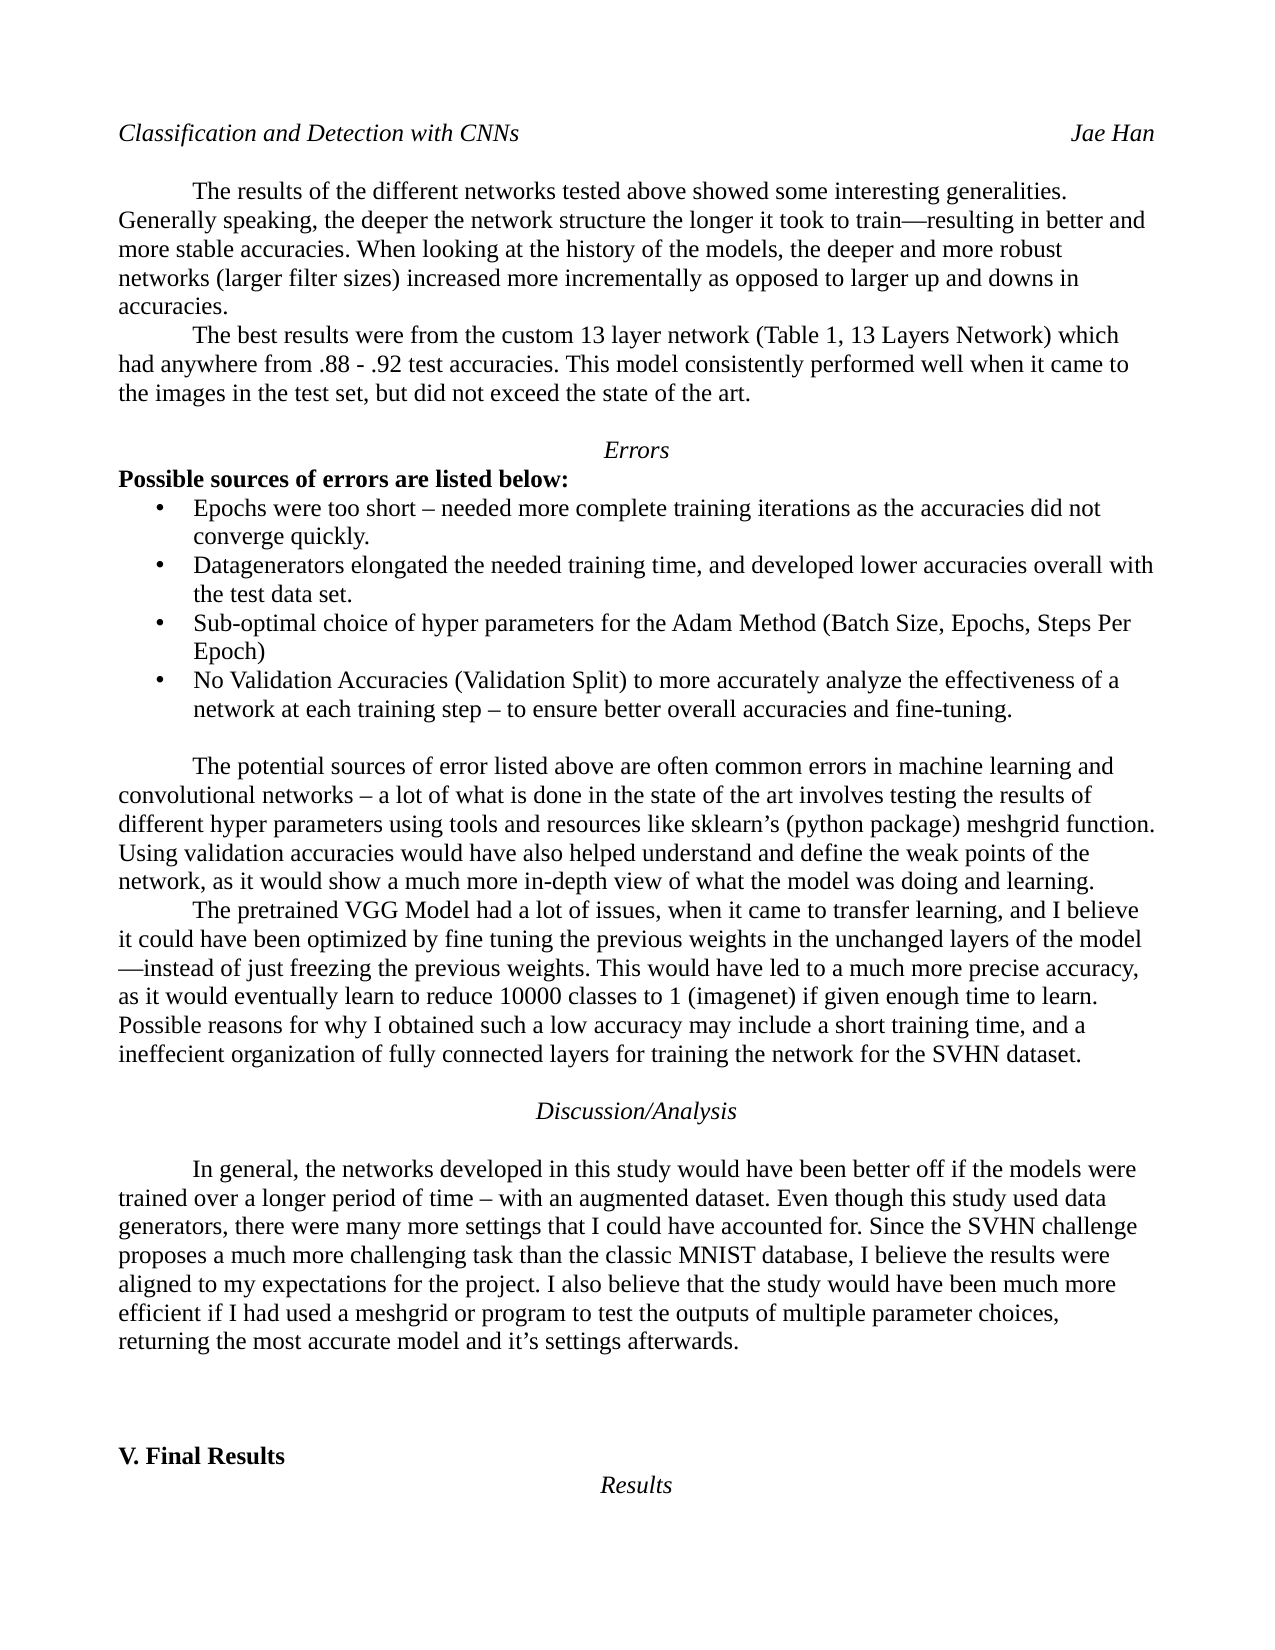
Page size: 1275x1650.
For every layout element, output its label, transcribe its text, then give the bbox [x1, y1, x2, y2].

text Results [118, 1470, 1157, 1499]
text Errors [118, 435, 1157, 464]
text V. Final Results [118, 1441, 1157, 1470]
list Sub-optimal choice of hyper parameters for the Adam Method (Batch Size, Epochs, Steps Per Epoch) [156, 608, 1157, 665]
list Datagenerators elongated the needed training time, and developed lower accuracies overall with the test data set. [156, 550, 1157, 608]
text The potential sources of error listed above are often common errors in machine learning and convolutional networks – a lot of what is done in the state of the art involves testing the results of different hyper parameters using tools and resources like sklearn’s (python package) meshgrid function. Using validation accuracies would have also helped understand and define the weak points of the network, as it would show a much more in-depth view of what the model was doing and learning. [118, 751, 1157, 895]
text The results of the different networks tested above showed some interesting generalities. Generally speaking, the deeper the network structure the longer it took to train—resulting in better and more stable accuracies. When looking at the history of the models, the deeper and more robust networks (larger filter sizes) increased more incrementally as opposed to larger up and downs in accuracies. [118, 176, 1157, 320]
text The pretrained VGG Model had a lot of issues, when it came to transfer learning, and I believe it could have been optimized by fine tuning the previous weights in the unchanged layers of the model—instead of just freezing the previous weights. This would have led to a much more precise accuracy, as it would eventually learn to reduce 10000 classes to 1 (imagenet) if given enough time to learn. Possible reasons for why I obtained such a low accuracy may include a short training time, and a ineffecient organization of fully connected layers for training the network for the SVHN dataset. [118, 895, 1157, 1068]
text Possible sources of errors are listed below: [118, 464, 1157, 493]
list Epochs were too short – needed more complete training iterations as the accuracies did not converge quickly. [156, 493, 1157, 550]
text Discussion/Analysis [118, 1096, 1157, 1125]
text In general, the networks developed in this study would have been better off if the models were trained over a longer period of time – with an augmented dataset. Even though this study used data generators, there were many more settings that I could have accounted for. Since the SVHN challenge proposes a much more challenging task than the classic MNIST database, I believe the results were aligned to my expectations for the project. I also believe that the study would have been much more efficient if I had used a meshgrid or program to test the outputs of multiple parameter choices, returning the most accurate model and it’s settings afterwards. [118, 1154, 1157, 1355]
text The best results were from the custom 13 layer network (Table 1, 13 Layers Network) which had anywhere from .88 - .92 test accuracies. This model consistently performed well when it came to the images in the test set, but did not exceed the state of the art. [118, 320, 1157, 406]
list No Validation Accuracies (Validation Split) to more accurately analyze the effectiveness of a network at each training step – to ensure better overall accuracies and fine-tuning. [156, 665, 1157, 723]
